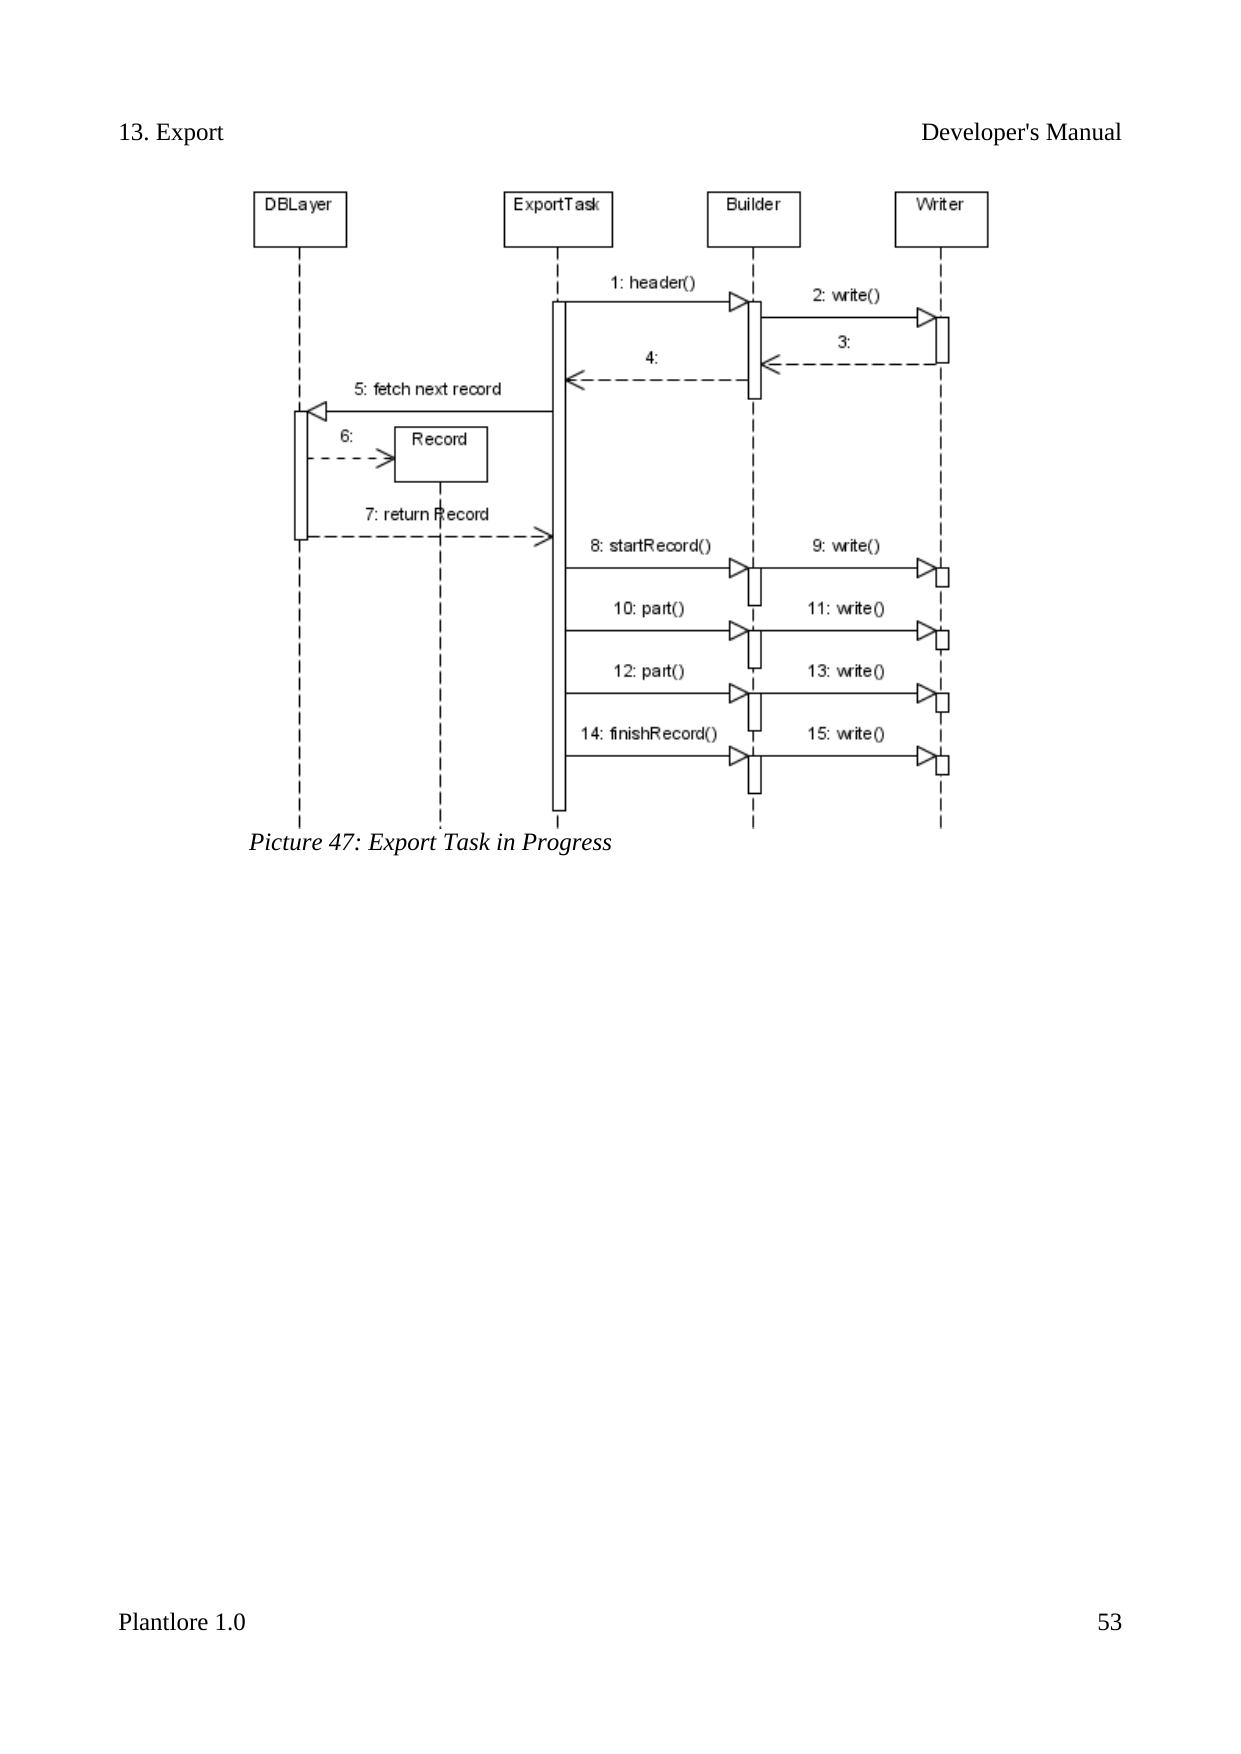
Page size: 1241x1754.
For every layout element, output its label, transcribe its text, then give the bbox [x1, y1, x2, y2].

picture [249, 187, 992, 829]
text Picture 47: Export Task in Progress [249, 829, 991, 856]
